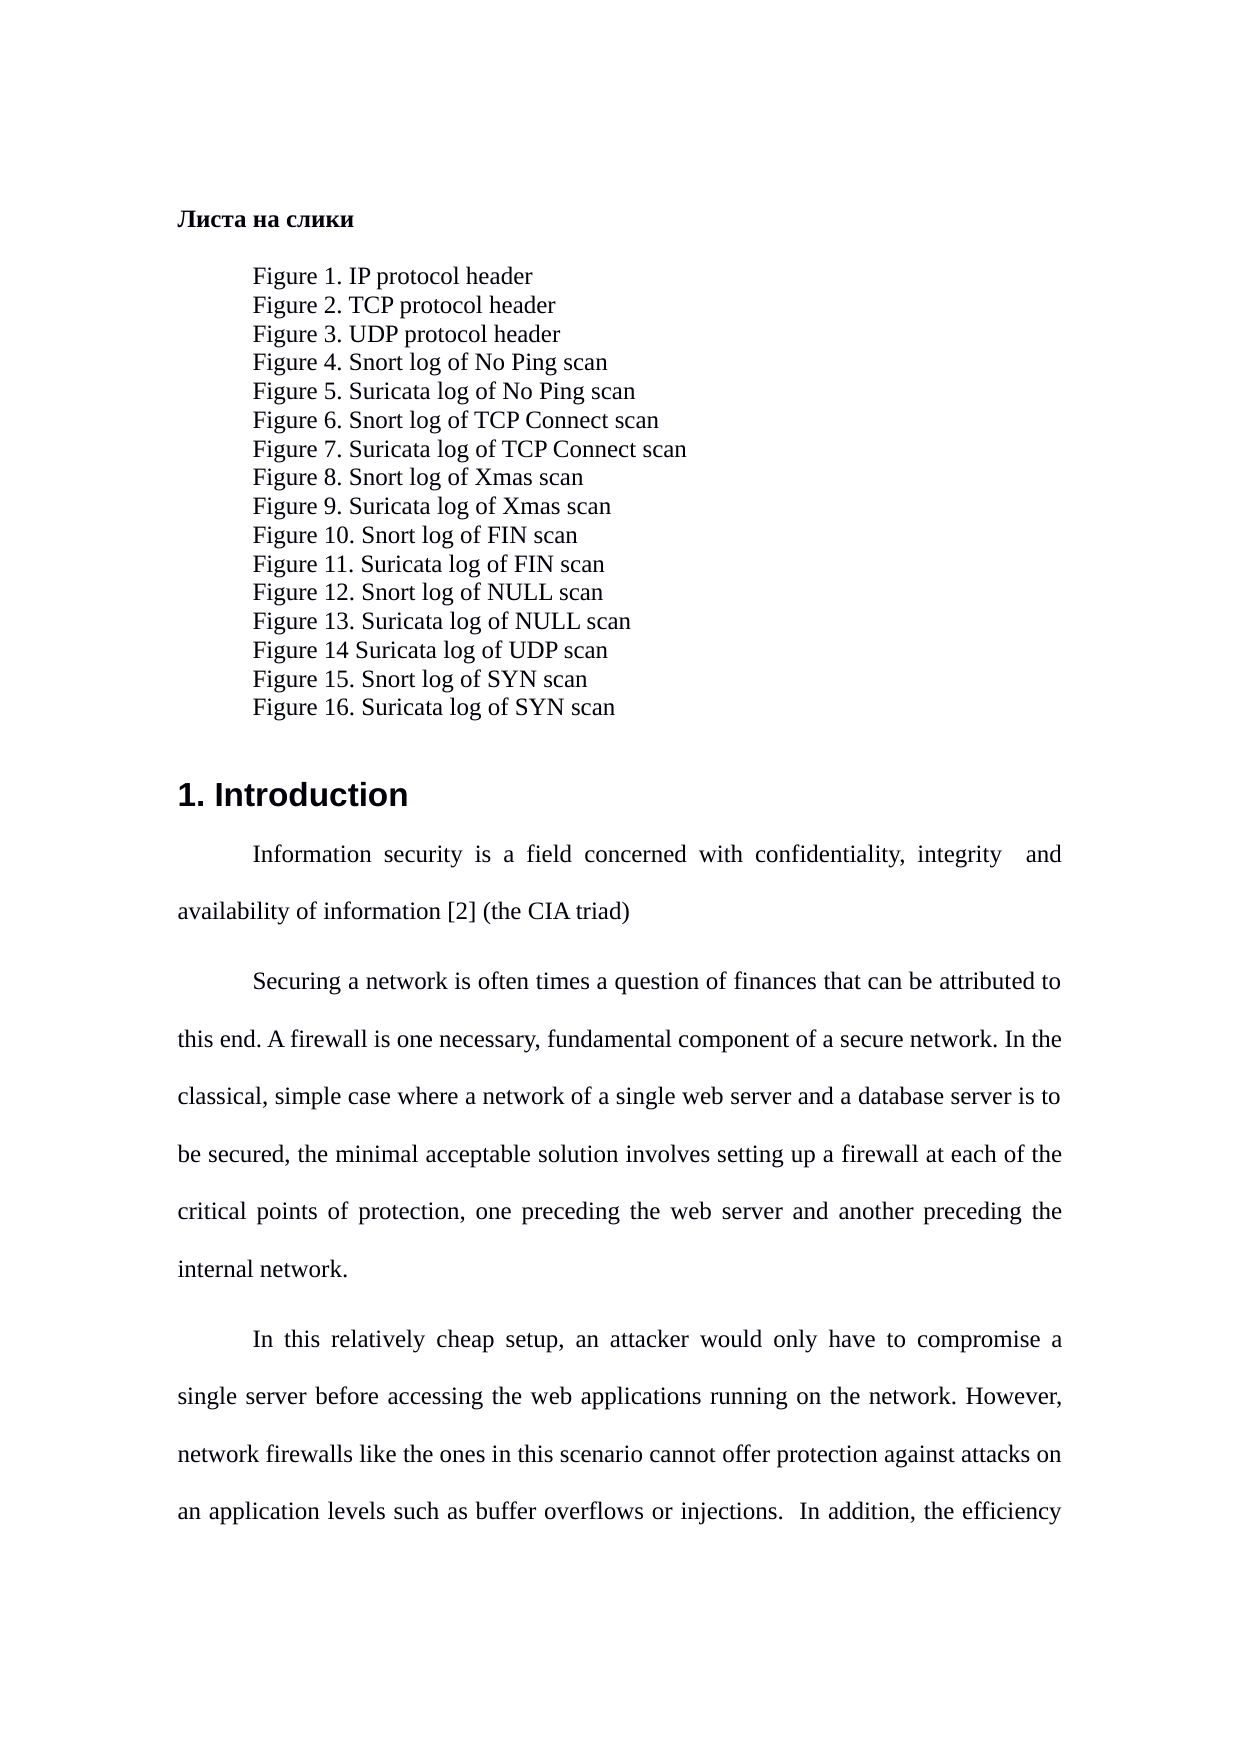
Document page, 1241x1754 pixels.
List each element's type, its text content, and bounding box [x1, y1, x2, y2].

text Figure 2. TCP protocol header [177, 290, 1063, 319]
text Figure 6. Snort log of TCP Connect scan [177, 405, 1063, 434]
text Figure 5. Suricata log of No Ping scan [177, 376, 1063, 405]
text Figure 16. Suricata log of SYN scan [177, 692, 1063, 721]
text Figure 1. IP protocol header [177, 261, 1063, 290]
text Figure 8. Snort log of Xmas scan [177, 462, 1063, 491]
text Information security is a field concerned with confidentiality, integrity and availability of information [2] (the CIA triad) [177, 839, 1063, 925]
text Листа на слики [177, 204, 1063, 232]
text Figure 15. Snort log of SYN scan [177, 664, 1063, 692]
text Figure 13. Suricata log of NULL scan [177, 606, 1063, 635]
text In this relatively cheap setup, an attacker would only have to compromise a single server before accessing the web applications running on the network. However, network firewalls like the ones in this scenario cannot offer protection against attacks on an application levels such as buffer overflows or injections. In addition, the efficiency [177, 1324, 1063, 1525]
text Figure 12. Snort log of NULL scan [177, 577, 1063, 606]
text Figure 7. Suricata log of TCP Connect scan [177, 434, 1063, 462]
text Figure 10. Snort log of FIN scan [177, 520, 1063, 549]
text Securing a network is often times a question of finances that can be attributed to this end. A firewall is one necessary, fundamental component of a secure network. In the classical, simple case where a network of a single web server and a database server is to be secured, the minimal acceptable solution involves setting up a firewall at each of the critical points of protection, one preceding the web server and another preceding the internal network. [177, 966, 1063, 1282]
text Figure 11. Suricata log of FIN scan [177, 549, 1063, 577]
text Figure 14 Suricata log of UDP scan [177, 635, 1063, 664]
text Figure 9. Suricata log of Xmas scan [177, 491, 1063, 520]
text Figure 3. UDP protocol header [177, 319, 1063, 347]
subtitle 1. Introduction [177, 775, 1063, 813]
text Figure 4. Snort log of No Ping scan [177, 347, 1063, 376]
